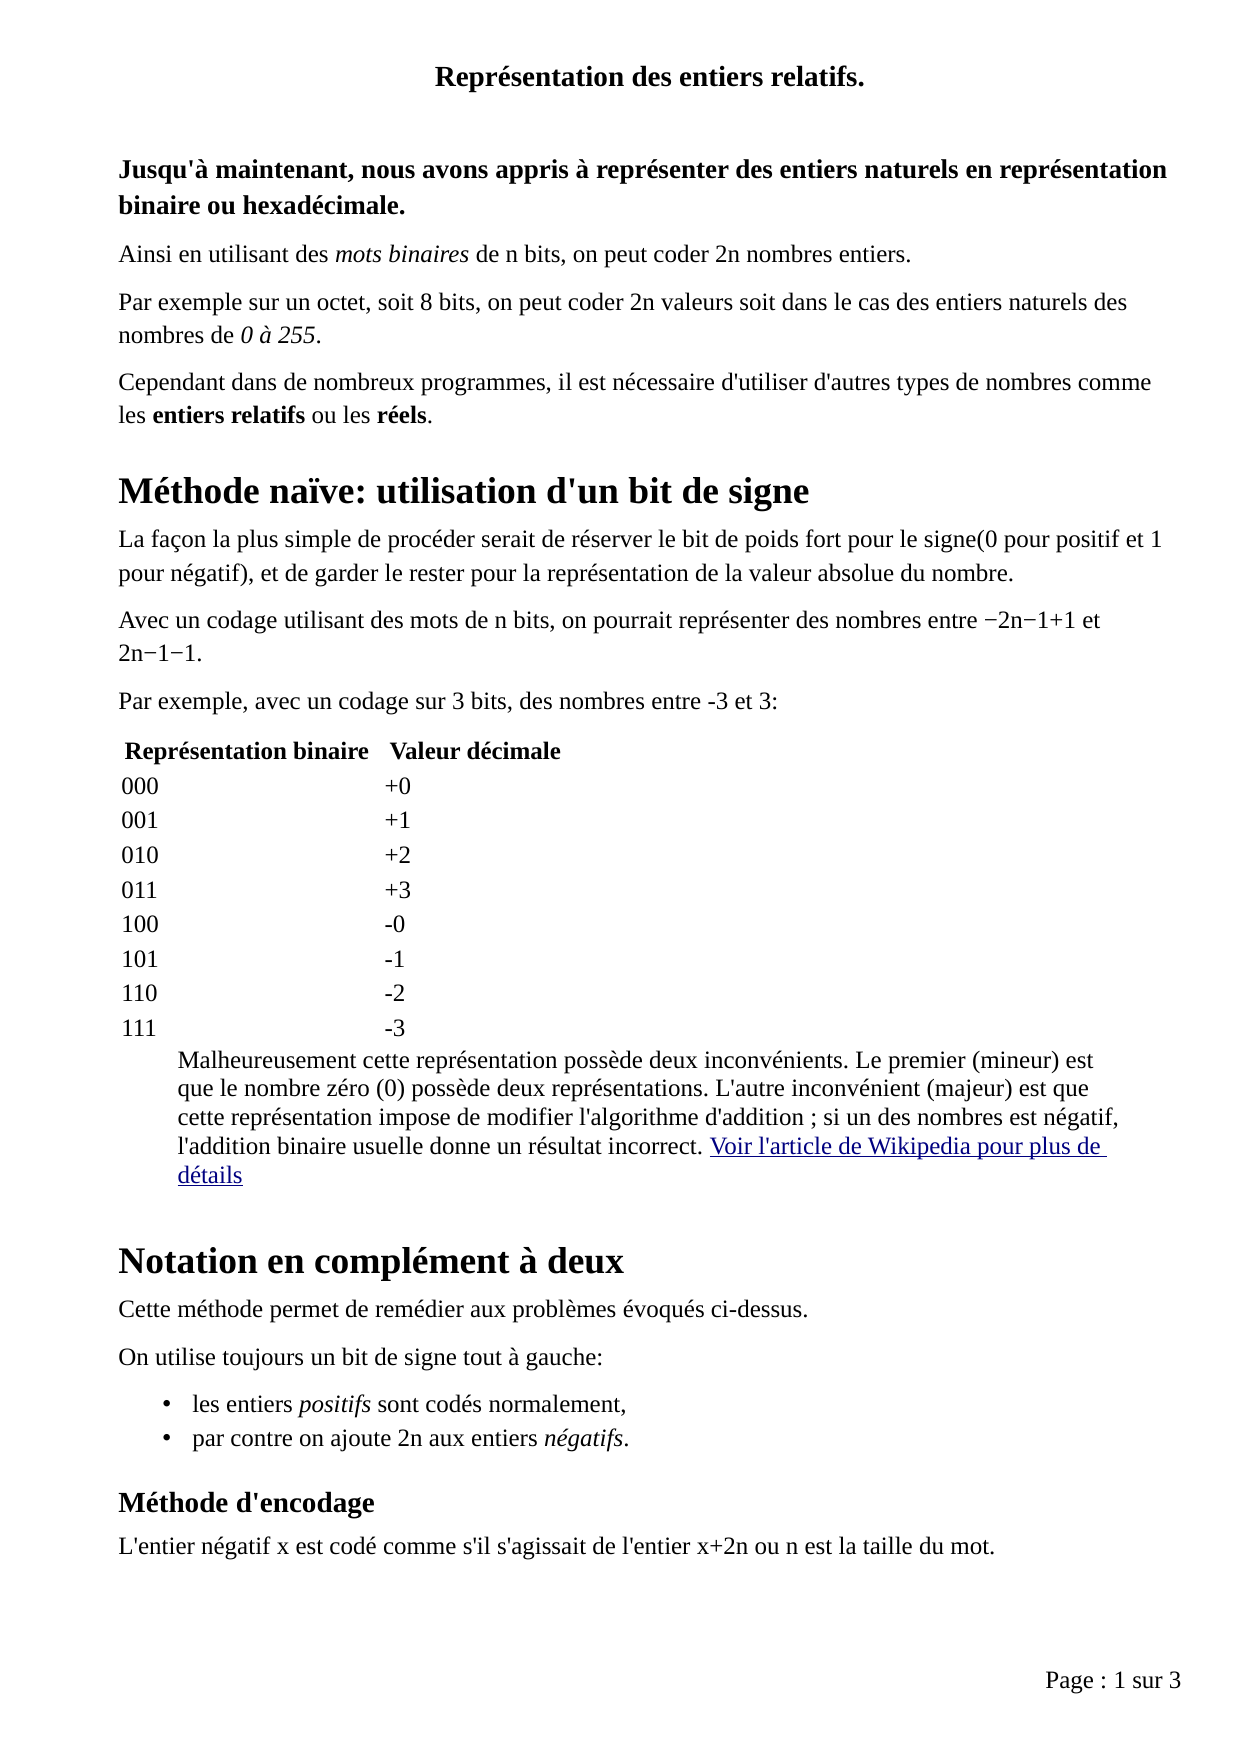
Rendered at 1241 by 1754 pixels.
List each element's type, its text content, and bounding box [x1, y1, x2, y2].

text Malheureusement cette représentation possède deux inconvénients. Le premier (mineur) est que le nombre zéro (0) possède deux représentations. L'autre inconvénient (majeur) est que cette représentation impose de modifier l'algorithme d'addition ; si un des nombres est négatif, l'addition binaire usuelle donne un résultat incorrect. Voir l'article de Wikipedia pour plus de détails [177, 1045, 1122, 1188]
list par contre on ajoute 2n aux entiers négatifs. [162, 1423, 1181, 1451]
subtitle Méthode d'encodage [118, 1485, 1181, 1518]
table_cell -1 [381, 941, 575, 976]
table_cell 000 [118, 768, 381, 803]
table_cell 001 [118, 803, 381, 837]
table_cell 011 [118, 872, 381, 906]
table_cell +0 [381, 768, 575, 803]
text Ainsi en utilisant des mots binaires de n bits, on peut coder 2n nombres entiers. [118, 239, 1181, 268]
text On utilise toujours un bit de signe tout à gauche: [118, 1342, 1181, 1371]
table_cell -2 [381, 976, 575, 1010]
text Cette méthode permet de remédier aux problèmes évoqués ci-dessus. [118, 1294, 1181, 1323]
table_cell +2 [381, 837, 575, 872]
table_cell -0 [381, 906, 575, 941]
table_cell +1 [381, 803, 575, 837]
table_cell -3 [381, 1010, 575, 1045]
text Avec un codage utilisant des mots de n bits, on pourrait représenter des nombres entre −2n−1+1 et 2n−1−1. [118, 605, 1181, 667]
subtitle Méthode naïve: utilisation d'un bit de signe [118, 469, 1181, 512]
text Par exemple, avec un codage sur 3 bits, des nombres entre -3 et 3: [118, 686, 1181, 714]
table_cell +3 [381, 872, 575, 906]
list les entiers positifs sont codés normalement, [162, 1389, 1181, 1418]
table_header Représentation binaire [118, 734, 381, 768]
table_cell 110 [118, 976, 381, 1010]
subtitle Notation en complément à deux [118, 1239, 1181, 1282]
table_cell 010 [118, 837, 381, 872]
table_header Valeur décimale [381, 734, 575, 768]
table_cell 100 [118, 906, 381, 941]
text Par exemple sur un octet, soit 8 bits, on peut coder 2n valeurs soit dans le cas des entiers naturels des nombres de 0 à 255. [118, 287, 1181, 349]
text Jusqu'à maintenant, nous avons appris à représenter des entiers naturels en représentation binaire ou hexadécimale. [118, 153, 1181, 220]
table_cell 111 [118, 1010, 381, 1045]
table_cell 101 [118, 941, 381, 976]
text L'entier négatif x est codé comme s'il s'agissait de l'entier x+2n ou n est la taille du mot. [118, 1531, 1181, 1559]
text Cependant dans de nombreux programmes, il est nécessaire d'utiliser d'autres types de nombres comme les entiers relatifs ou les réels. [118, 367, 1181, 429]
text La façon la plus simple de procéder serait de réserver le bit de poids fort pour le signe(0 pour positif et 1 pour négatif), et de garder le rester pour la représentation de la valeur absolue du nombre. [118, 524, 1181, 586]
